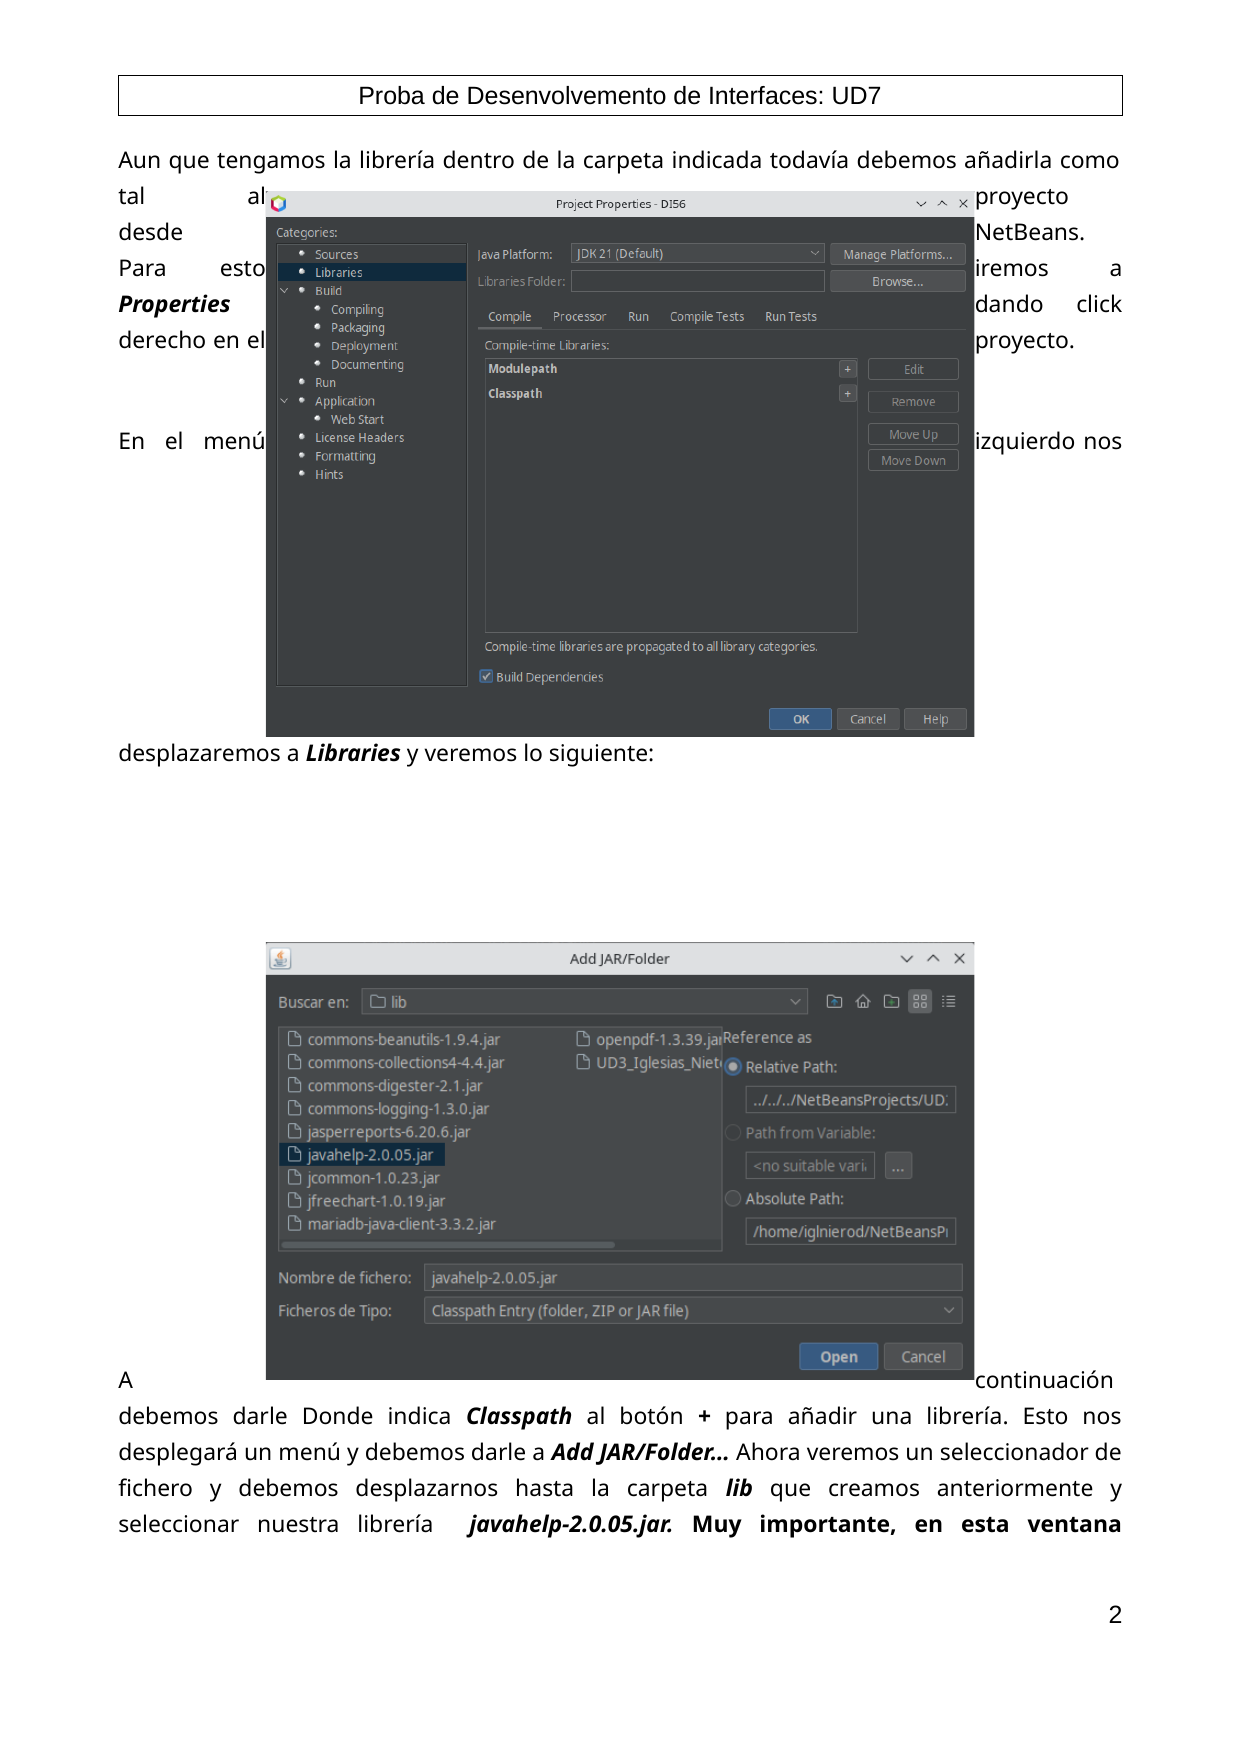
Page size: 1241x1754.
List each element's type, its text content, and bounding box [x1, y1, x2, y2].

text Aun que tengamos la librería dentro de la carpeta indicada todavía debemos añadirla como tal al proyecto desde NetBeans. Para esto iremos a Properties dando click derecho en el proyecto. [118, 144, 1122, 355]
text En el menú izquierdo nos desplazaremos a Libraries y veremos lo siguiente: [118, 425, 1122, 768]
picture [265, 191, 975, 737]
text A continuación debemos darle Donde indica Classpath al botón + para añadir una librería. Esto nos desplegará un menú y debemos darle a Add JAR/Folder… Ahora veremos un seleccionador de fichero y debemos desplazarnos hasta la carpeta lib que creamos anteriormente y seleccionar nuestra librería javahelp-2.0.05.jar. Muy importante, en esta ventana [118, 1364, 1122, 1539]
picture [265, 942, 975, 1380]
